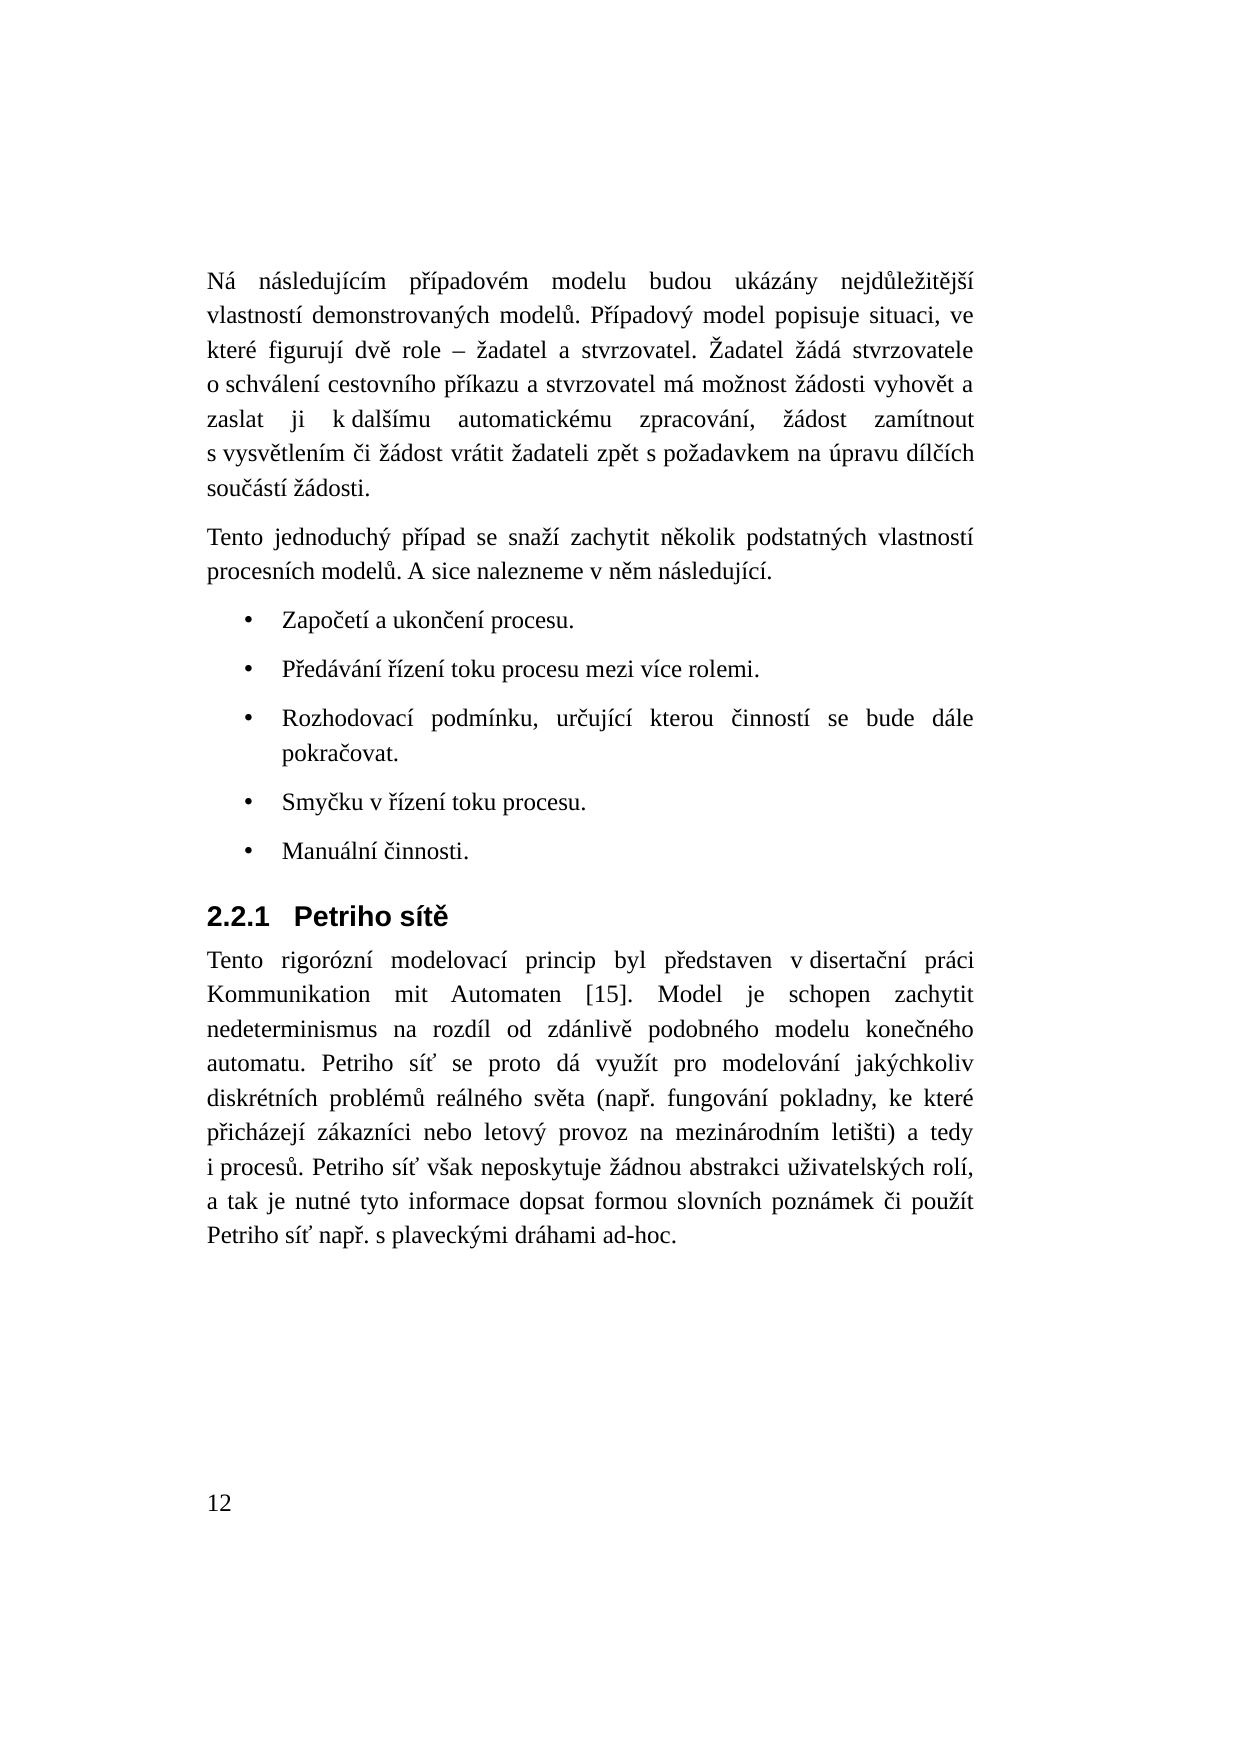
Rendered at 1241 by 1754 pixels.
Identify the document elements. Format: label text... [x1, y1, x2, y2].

subtitle Předávání řízení toku procesu mezi více rolemi. [244, 654, 974, 683]
subtitle Tento jednoduchý případ se snaží zachytit několik podstatných vlastností procesních modelů. A sice nalezneme v něm následující. [207, 522, 974, 585]
subtitle Petriho sítě [207, 899, 974, 932]
subtitle Ná následujícím případovém modelu budou ukázány nejdůležitější vlastností demonstrovaných modelů. Případový model popisuje situaci, ve které figurují dvě role – žadatel a stvrzovatel. Žadatel žádá stvrzovatele o schválení cestovního příkazu a stvrzovatel má možnost žádosti vyhovět a zaslat ji k dalšímu automatickému zpracování, žádost zamítnout s vysvětlením či žádost vrátit žadateli zpět s požadavkem na úpravu dílčích součástí žádosti. [207, 266, 974, 501]
subtitle Rozhodovací podmínku, určující kterou činností se bude dále pokračovat. [244, 703, 974, 767]
text Tento rigorózní modelovací princip byl představen v disertační práci Kommunikation mit Automaten [15]. Model je schopen zachytit nedeterminismus na rozdíl od zdánlivě podobného modelu konečného automatu. Petriho síť se proto dá využít pro modelování jakýchkoliv diskrétních problémů reálného světa (např. fungování pokladny, ke které přicházejí zákazníci nebo letový provoz na mezinárodním letišti) a tedy i procesů. Petriho síť však neposkytuje žádnou abstrakci uživatelských rolí, a tak je nutné tyto informace dopsat formou slovních poznámek či použít Petriho síť např. s plaveckými dráhami ad-hoc. [207, 945, 974, 1249]
subtitle Smyčku v řízení toku procesu. [244, 787, 974, 816]
subtitle Započetí a ukončení procesu. [244, 605, 974, 634]
subtitle Manuální činnosti. [244, 836, 974, 865]
